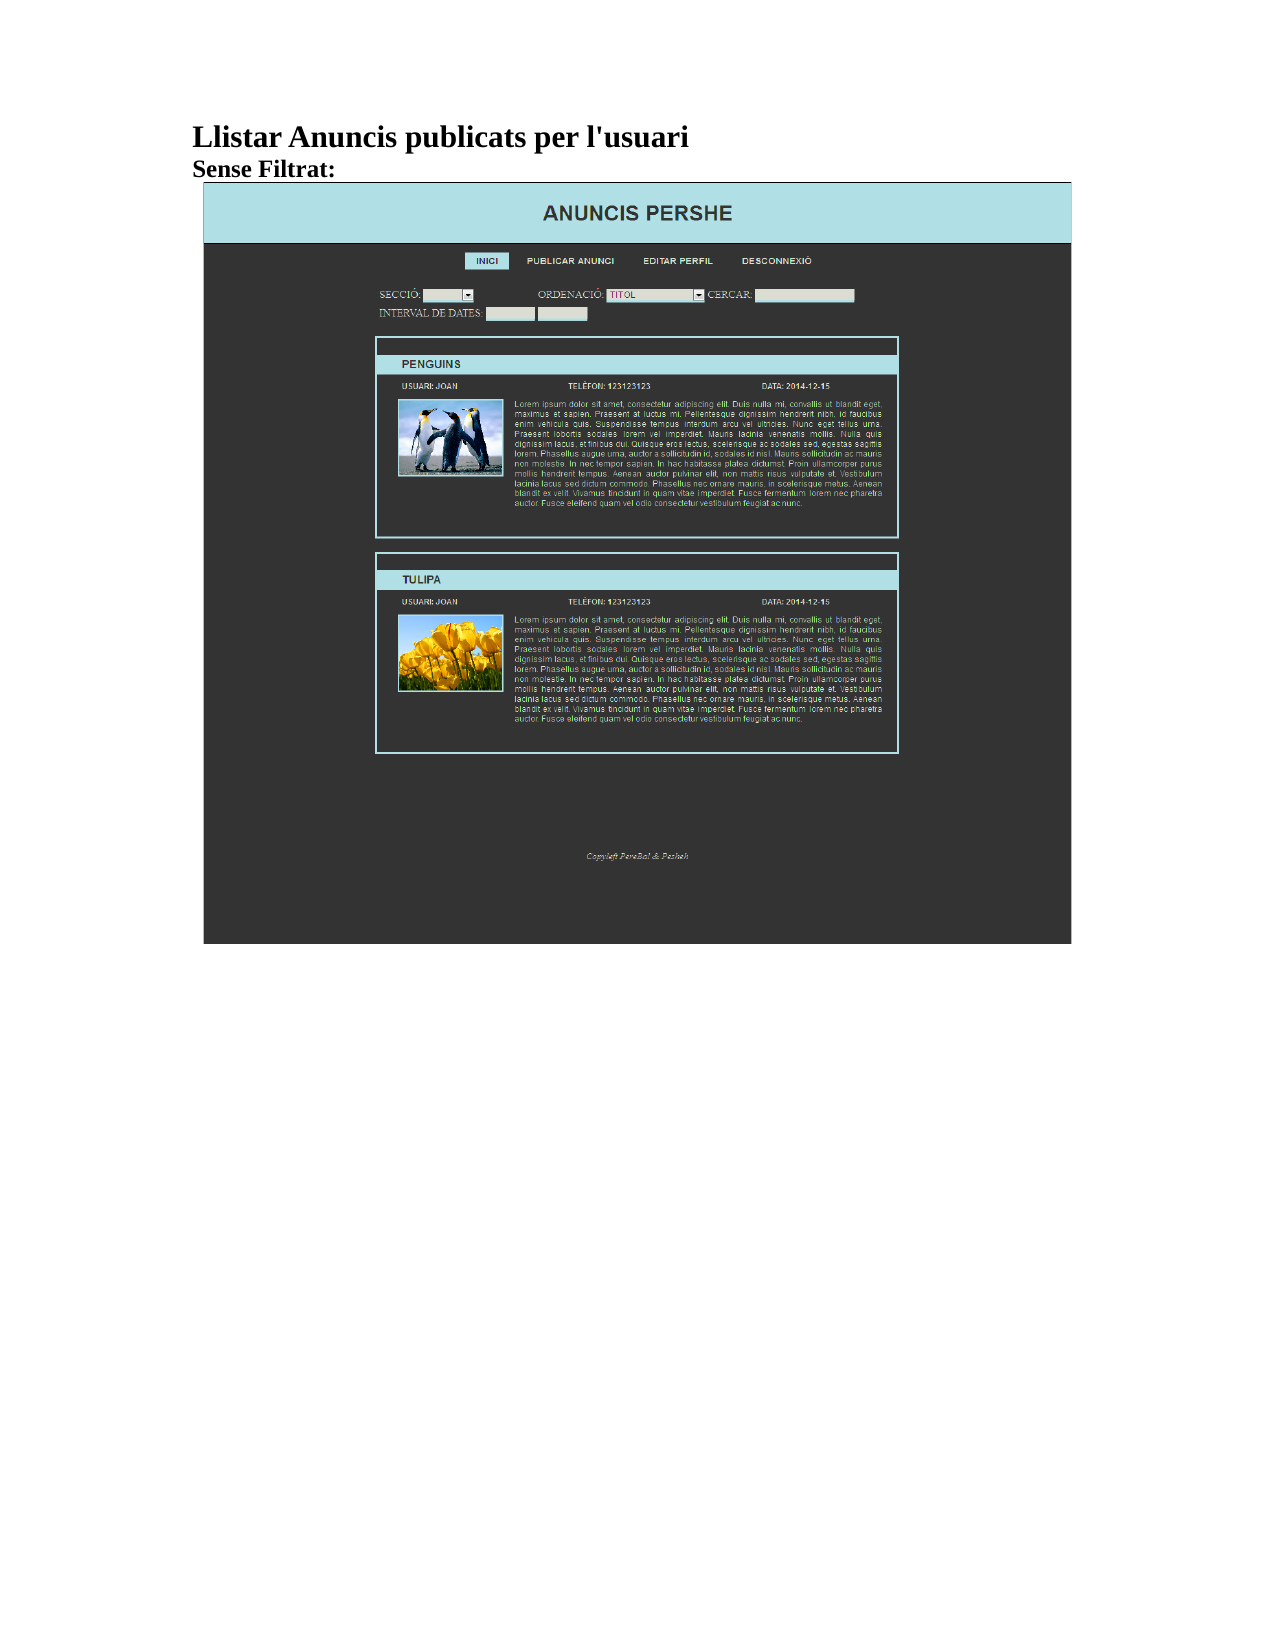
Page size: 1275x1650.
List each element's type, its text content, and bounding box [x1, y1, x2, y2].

text Llistar Anuncis publicats per l'usuari [192, 118, 1157, 154]
picture [203, 182, 1072, 944]
text Sense Filtrat: [192, 154, 1157, 183]
